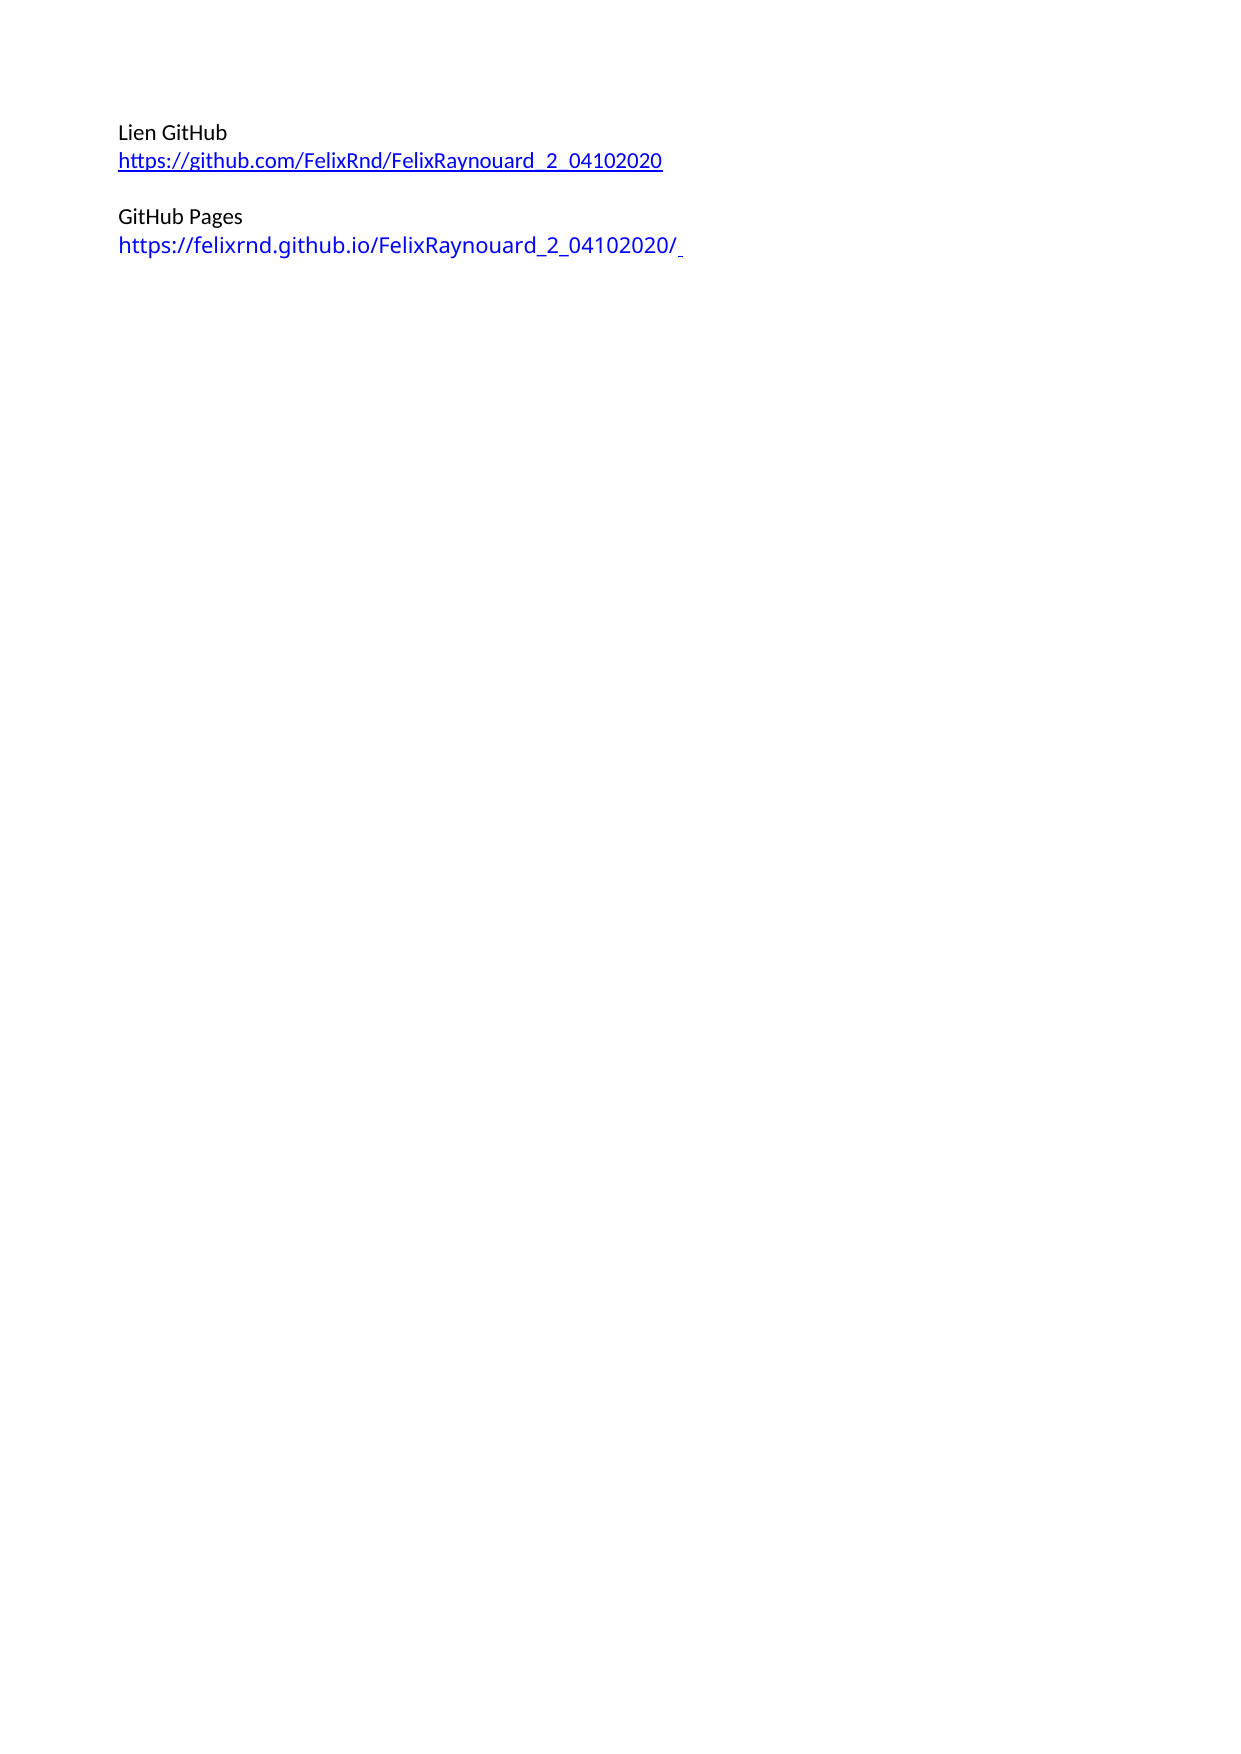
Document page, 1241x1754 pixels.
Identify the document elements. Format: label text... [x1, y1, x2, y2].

text GitHub Pages [118, 202, 1122, 230]
text https://github.com/FelixRnd/FelixRaynouard_2_04102020 [118, 146, 1122, 174]
text https://felixrnd.github.io/FelixRaynouard_2_04102020/ [118, 230, 1122, 260]
text Lien GitHub [118, 118, 1122, 146]
